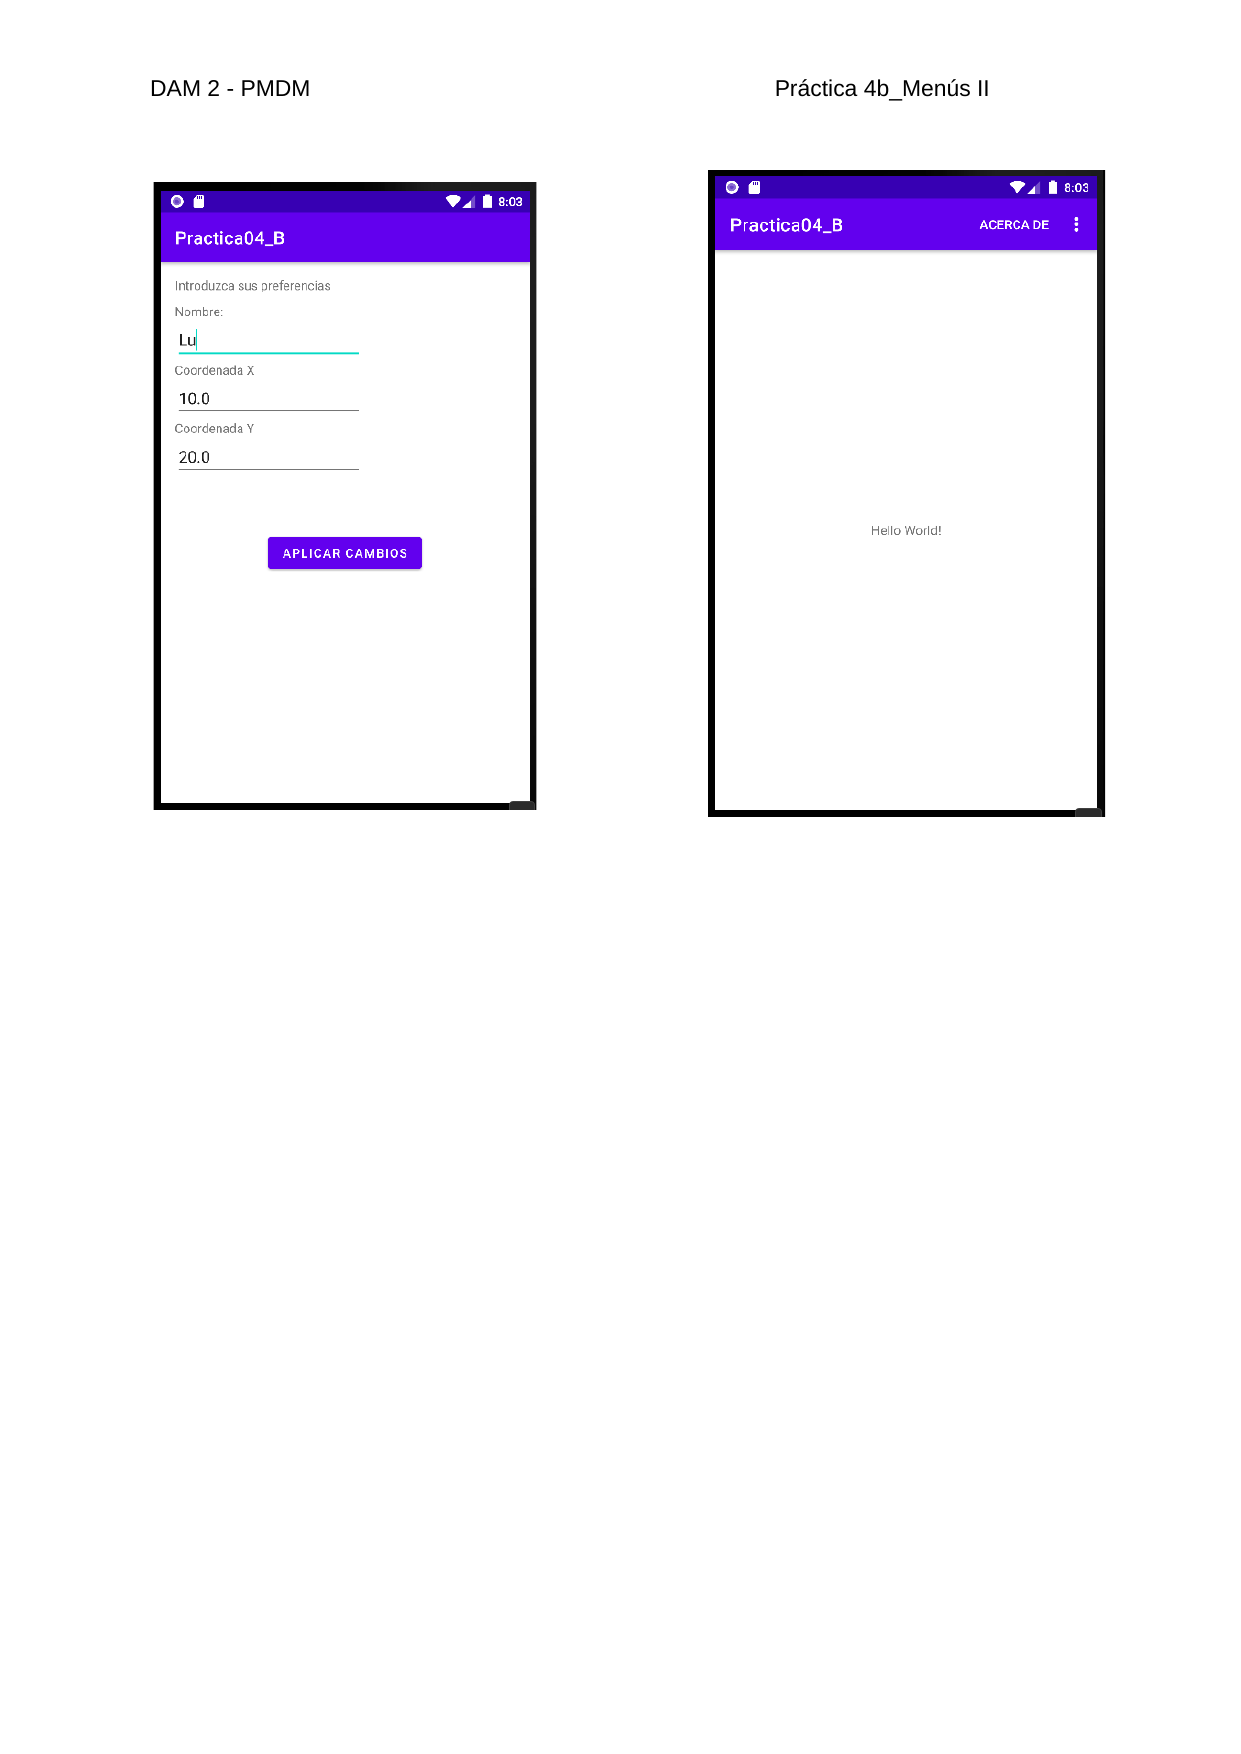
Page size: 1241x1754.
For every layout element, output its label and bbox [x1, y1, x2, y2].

picture [708, 170, 1106, 817]
picture [153, 182, 537, 810]
